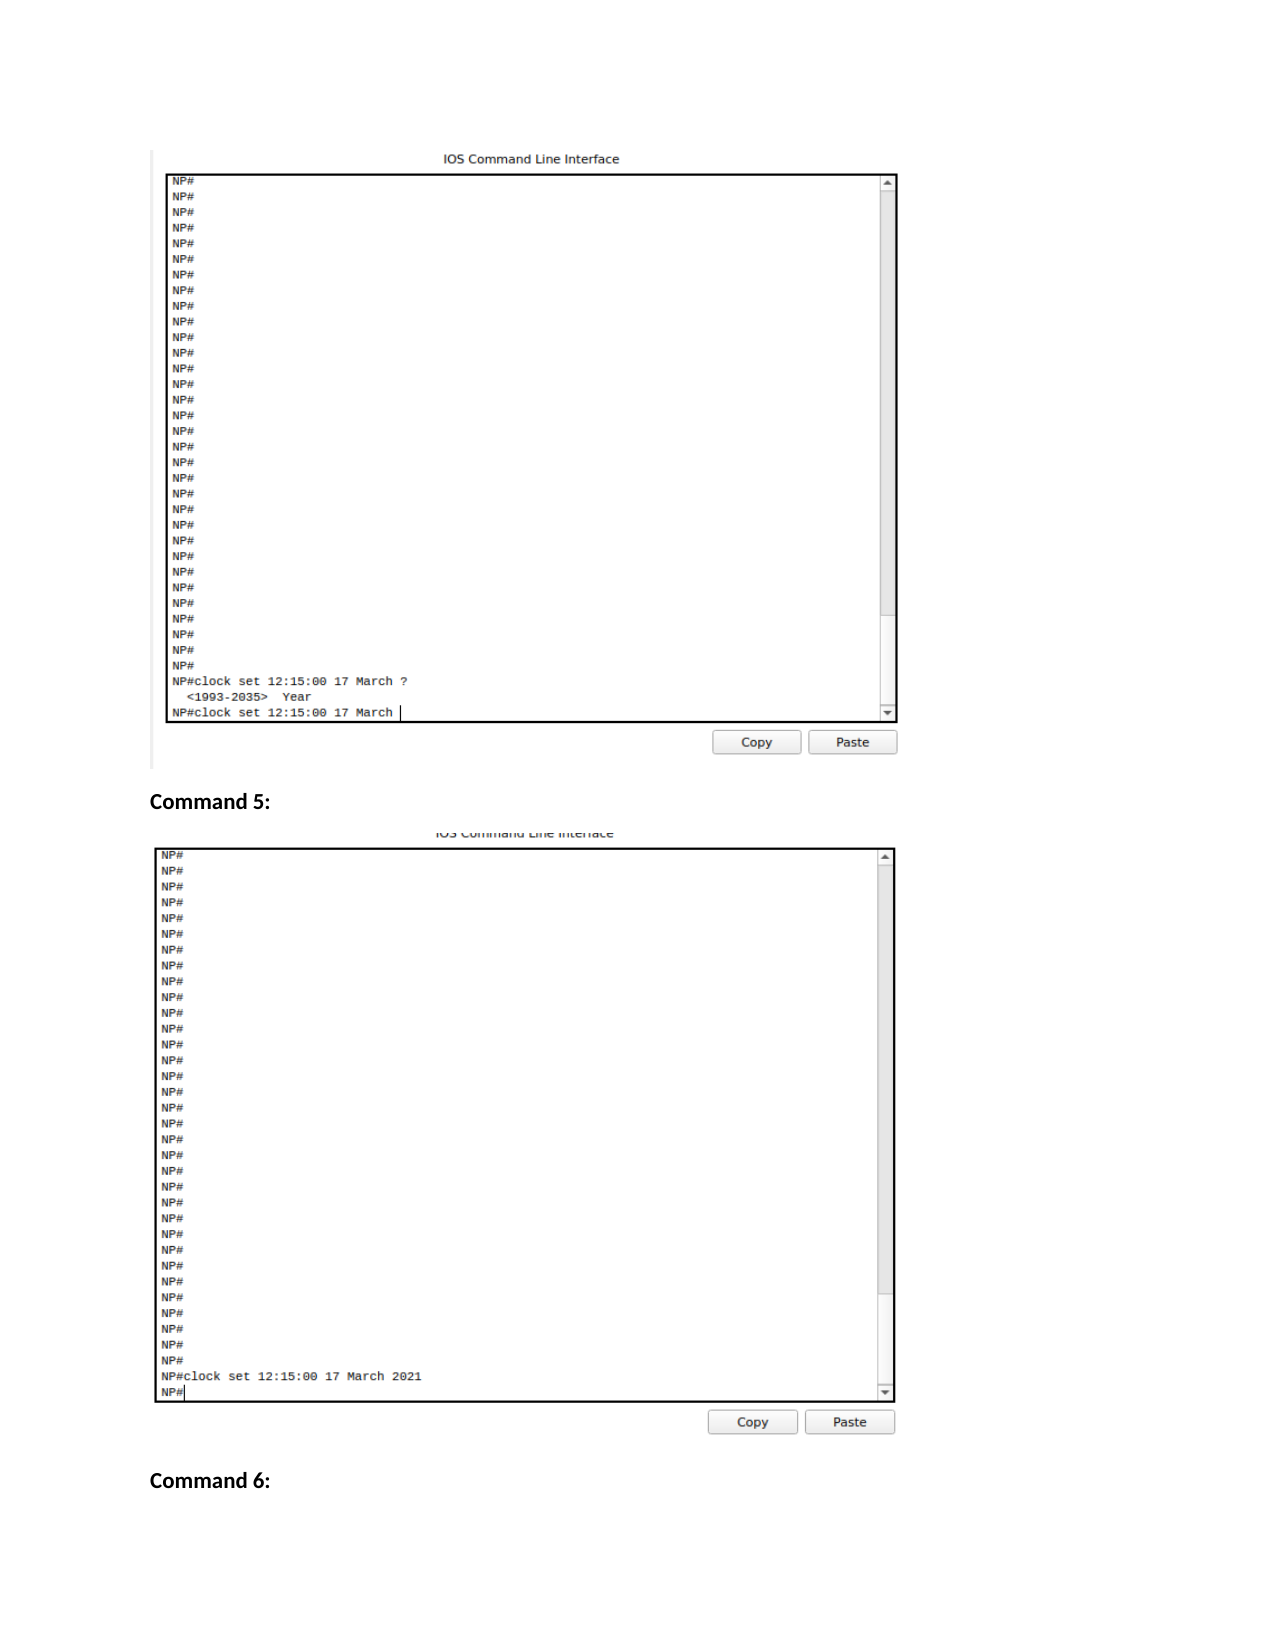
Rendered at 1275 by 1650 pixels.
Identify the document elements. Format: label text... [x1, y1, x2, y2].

picture [150, 833, 901, 1448]
text Command 5: [150, 787, 1125, 815]
picture [150, 150, 901, 769]
text Command 6: [150, 1466, 1125, 1494]
